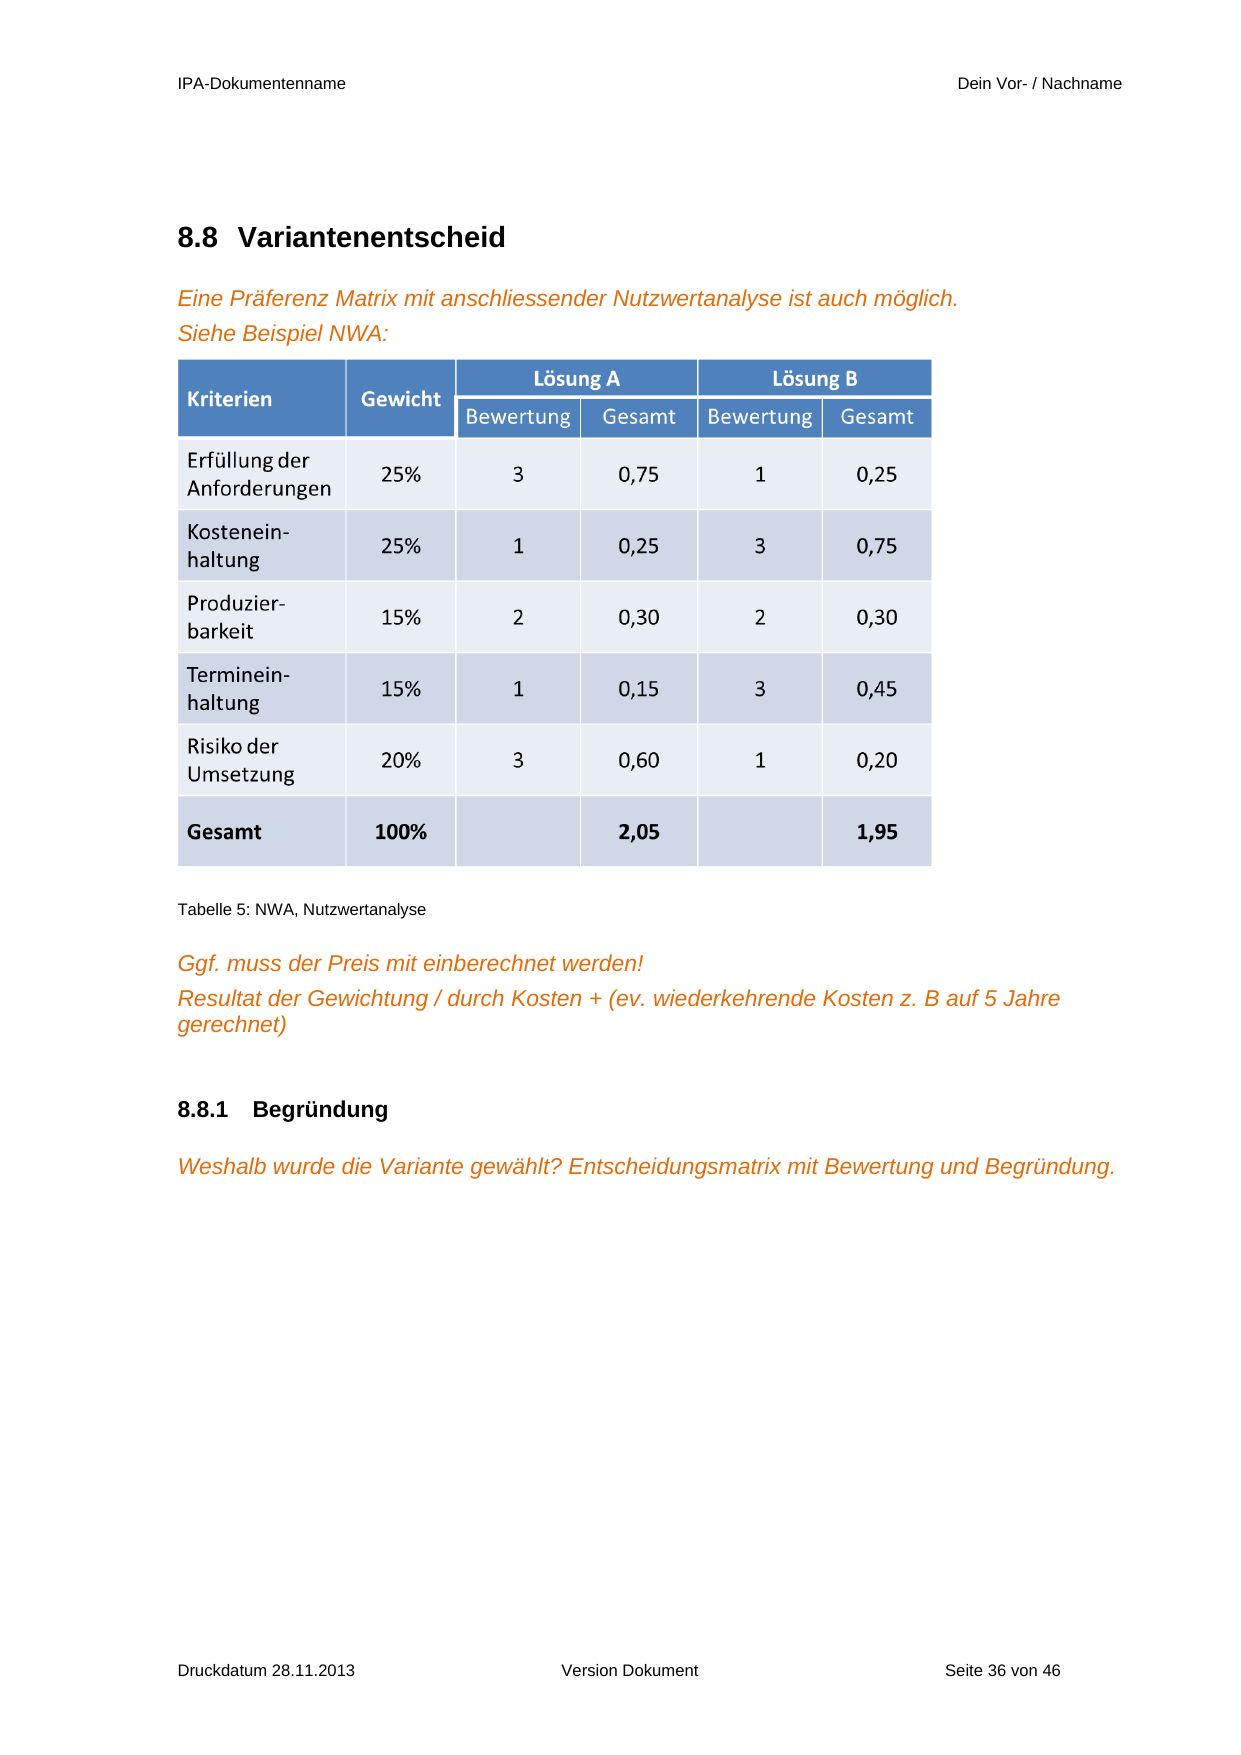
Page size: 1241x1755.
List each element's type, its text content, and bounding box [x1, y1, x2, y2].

subtitle Begründung [177, 1096, 1122, 1122]
text Resultat der Gewichtung / durch Kosten + (ev. wiederkehrende Kosten z. B auf 5 Jahre gerechnet) [177, 984, 1122, 1037]
subtitle Variantenentscheid [177, 220, 1122, 254]
text Weshalb wurde die Variante gewählt? Entscheidungsmatrix mit Bewertung und Begründung. [177, 1153, 1122, 1179]
text Ggf. muss der Preis mit einberechnet werden! [177, 950, 1122, 976]
text Eine Präferenz Matrix mit anschliessender Nutzwertanalyse ist auch möglich. [177, 285, 1122, 311]
text Siehe Beispiel NWA: [177, 320, 1122, 346]
text Tabelle 5: NWA, Nutzwertanalyse [177, 899, 1122, 919]
